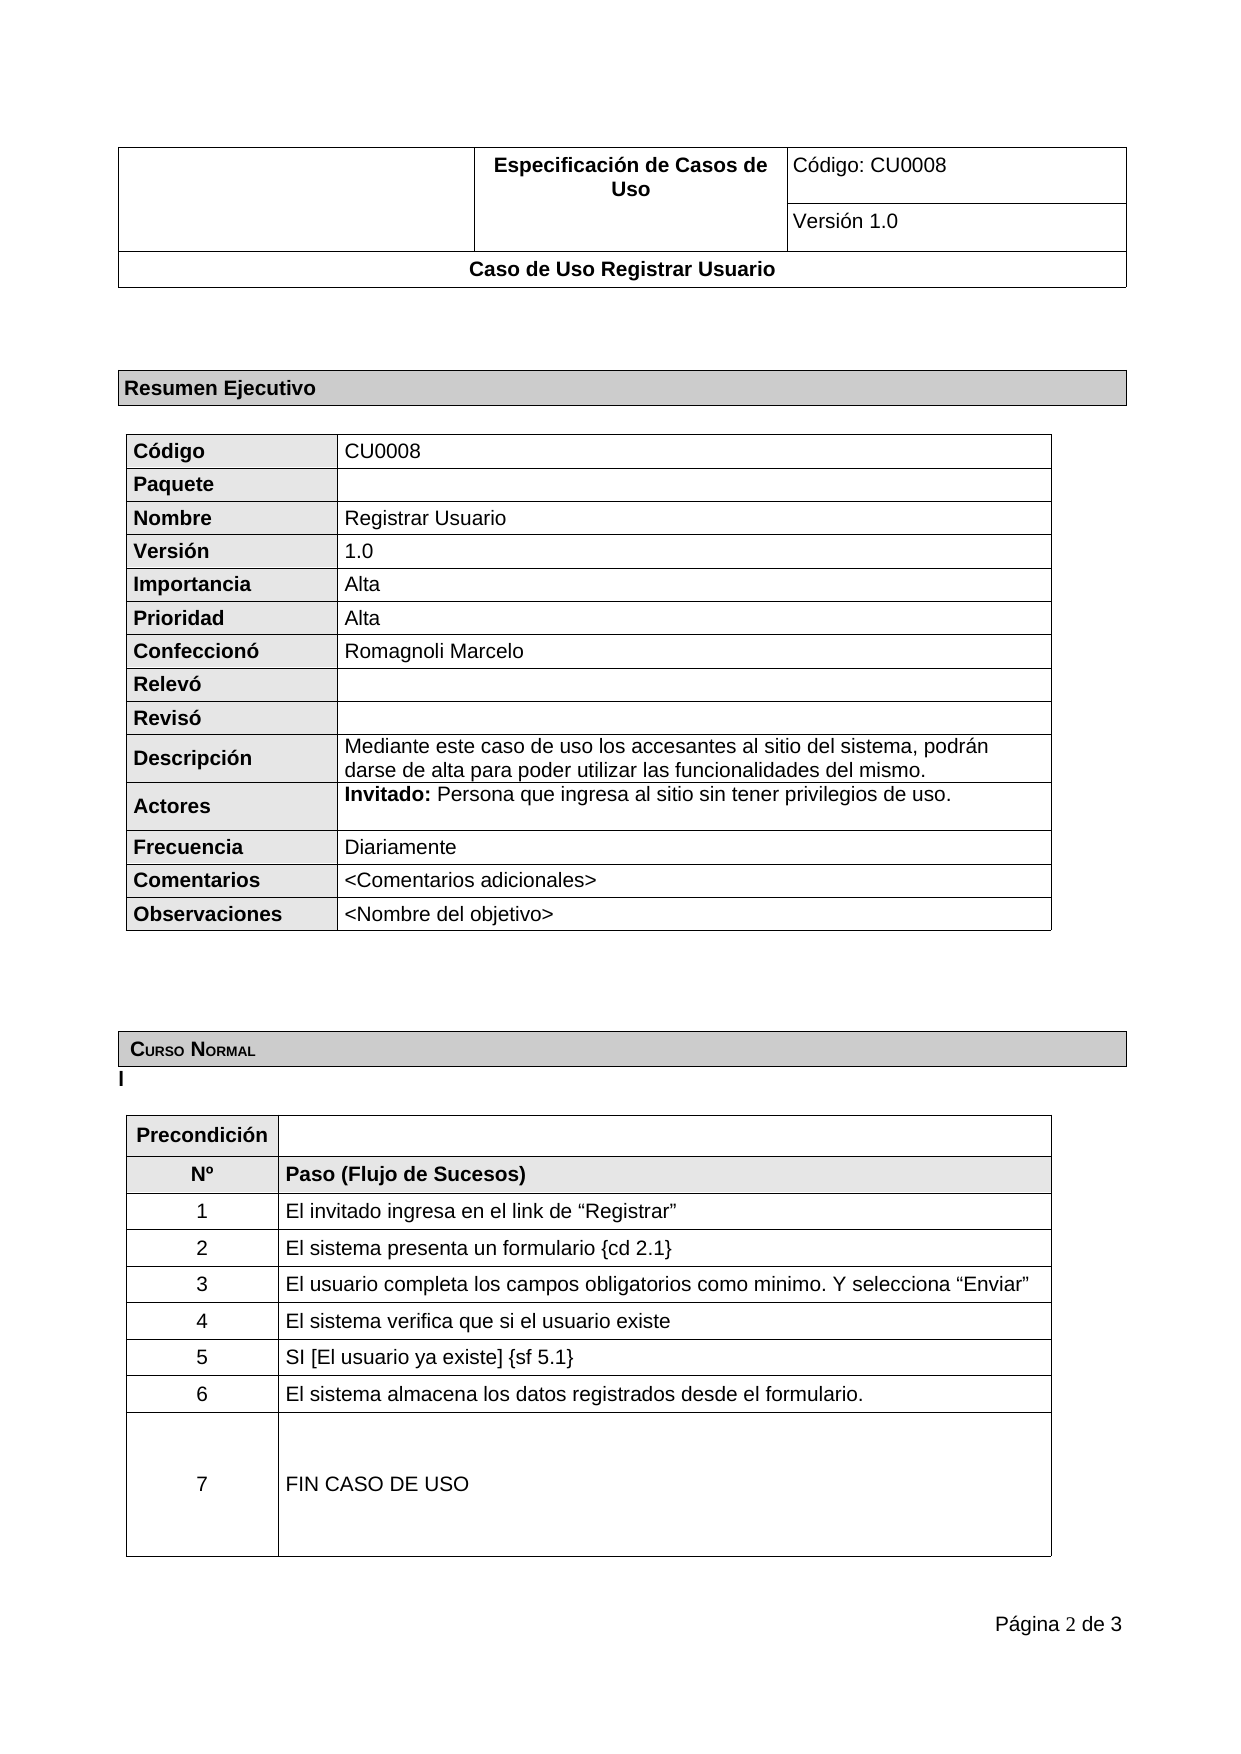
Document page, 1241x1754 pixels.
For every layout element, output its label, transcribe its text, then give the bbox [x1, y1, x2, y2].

table_cell Mediante este caso de uso los accesantes al sitio del sistema, podrán darse de alta para poder utilizar las funcionalidades del mismo. [338, 735, 1051, 782]
table_header [1052, 1115, 1126, 1156]
table_cell El sistema presenta un formulario {cd 2.1} [279, 1230, 1051, 1266]
table_cell Nº [127, 1157, 278, 1192]
table_cell [1052, 1302, 1126, 1339]
table_cell 6 [127, 1376, 278, 1412]
table_cell [1052, 1229, 1126, 1266]
table_cell Diariamente [338, 831, 1051, 863]
table_cell [118, 1375, 126, 1412]
table_cell [338, 702, 1051, 734]
table_cell Nombre [127, 502, 337, 534]
table_cell 3 [127, 1267, 278, 1302]
table_header CU0008 [338, 435, 1051, 467]
table_cell [1052, 1339, 1126, 1375]
table_cell Alta [338, 602, 1051, 634]
table_cell [338, 669, 1051, 701]
table_cell Importancia [127, 569, 337, 601]
table_header [118, 1115, 126, 1156]
table_cell Paquete [127, 469, 337, 501]
table_cell [338, 469, 1051, 501]
table_cell FIN CASO DE USO [279, 1413, 1051, 1556]
table_cell [118, 1266, 126, 1302]
table_cell Frecuencia [127, 831, 337, 863]
table_cell Actores [127, 783, 337, 830]
table_cell [1052, 1193, 1126, 1229]
table_cell El invitado ingresa en el link de “Registrar” [279, 1194, 1051, 1229]
table_cell [1052, 1266, 1126, 1302]
table_cell [118, 1339, 126, 1375]
table_header Código [127, 435, 337, 467]
table_cell Registrar Usuario [338, 502, 1051, 534]
table_cell Comentarios [127, 865, 337, 897]
table_cell [118, 1229, 126, 1266]
table_cell Versión [127, 535, 337, 567]
table_cell El usuario completa los campos obligatorios como minimo. Y selecciona “Enviar” [279, 1267, 1051, 1302]
table_header [279, 1116, 1051, 1156]
table_cell <Comentarios adicionales> [338, 865, 1051, 897]
table_cell 1.0 [338, 535, 1051, 567]
table_cell [1052, 1156, 1126, 1192]
table_cell Prioridad [127, 602, 337, 634]
table_header Curso Normal [119, 1032, 1126, 1066]
table_cell Descripción [127, 735, 337, 782]
table_cell [118, 1156, 126, 1192]
table_cell [118, 1193, 126, 1229]
table_cell Paso (Flujo de Sucesos) [279, 1157, 1051, 1192]
table_cell [118, 1412, 126, 1556]
table_header Precondición [127, 1116, 278, 1156]
table_cell Confeccionó [127, 635, 337, 667]
table_cell [1052, 1412, 1126, 1556]
table_cell Revisó [127, 702, 337, 734]
table_cell 7 [127, 1413, 278, 1556]
table_cell [1052, 1375, 1126, 1412]
table_cell Romagnoli Marcelo [338, 635, 1051, 667]
table_cell 5 [127, 1340, 278, 1375]
table_cell <Nombre del objetivo> [338, 898, 1051, 930]
table_cell 1 [127, 1194, 278, 1229]
text l [118, 1067, 1122, 1091]
table_header Resumen Ejecutivo [119, 371, 1126, 405]
table_cell [118, 1302, 126, 1339]
table_cell El sistema verifica que si el usuario existe [279, 1303, 1051, 1339]
table_cell Alta [338, 569, 1051, 601]
table_cell 4 [127, 1303, 278, 1339]
table_cell SI [El usuario ya existe] {sf 5.1} [279, 1340, 1051, 1375]
table_cell Observaciones [127, 898, 337, 930]
table_cell Invitado: Persona que ingresa al sitio sin tener privilegios de uso. [338, 783, 1051, 830]
table_cell 2 [127, 1230, 278, 1266]
table_cell Relevó [127, 669, 337, 701]
table_cell El sistema almacena los datos registrados desde el formulario. [279, 1376, 1051, 1412]
